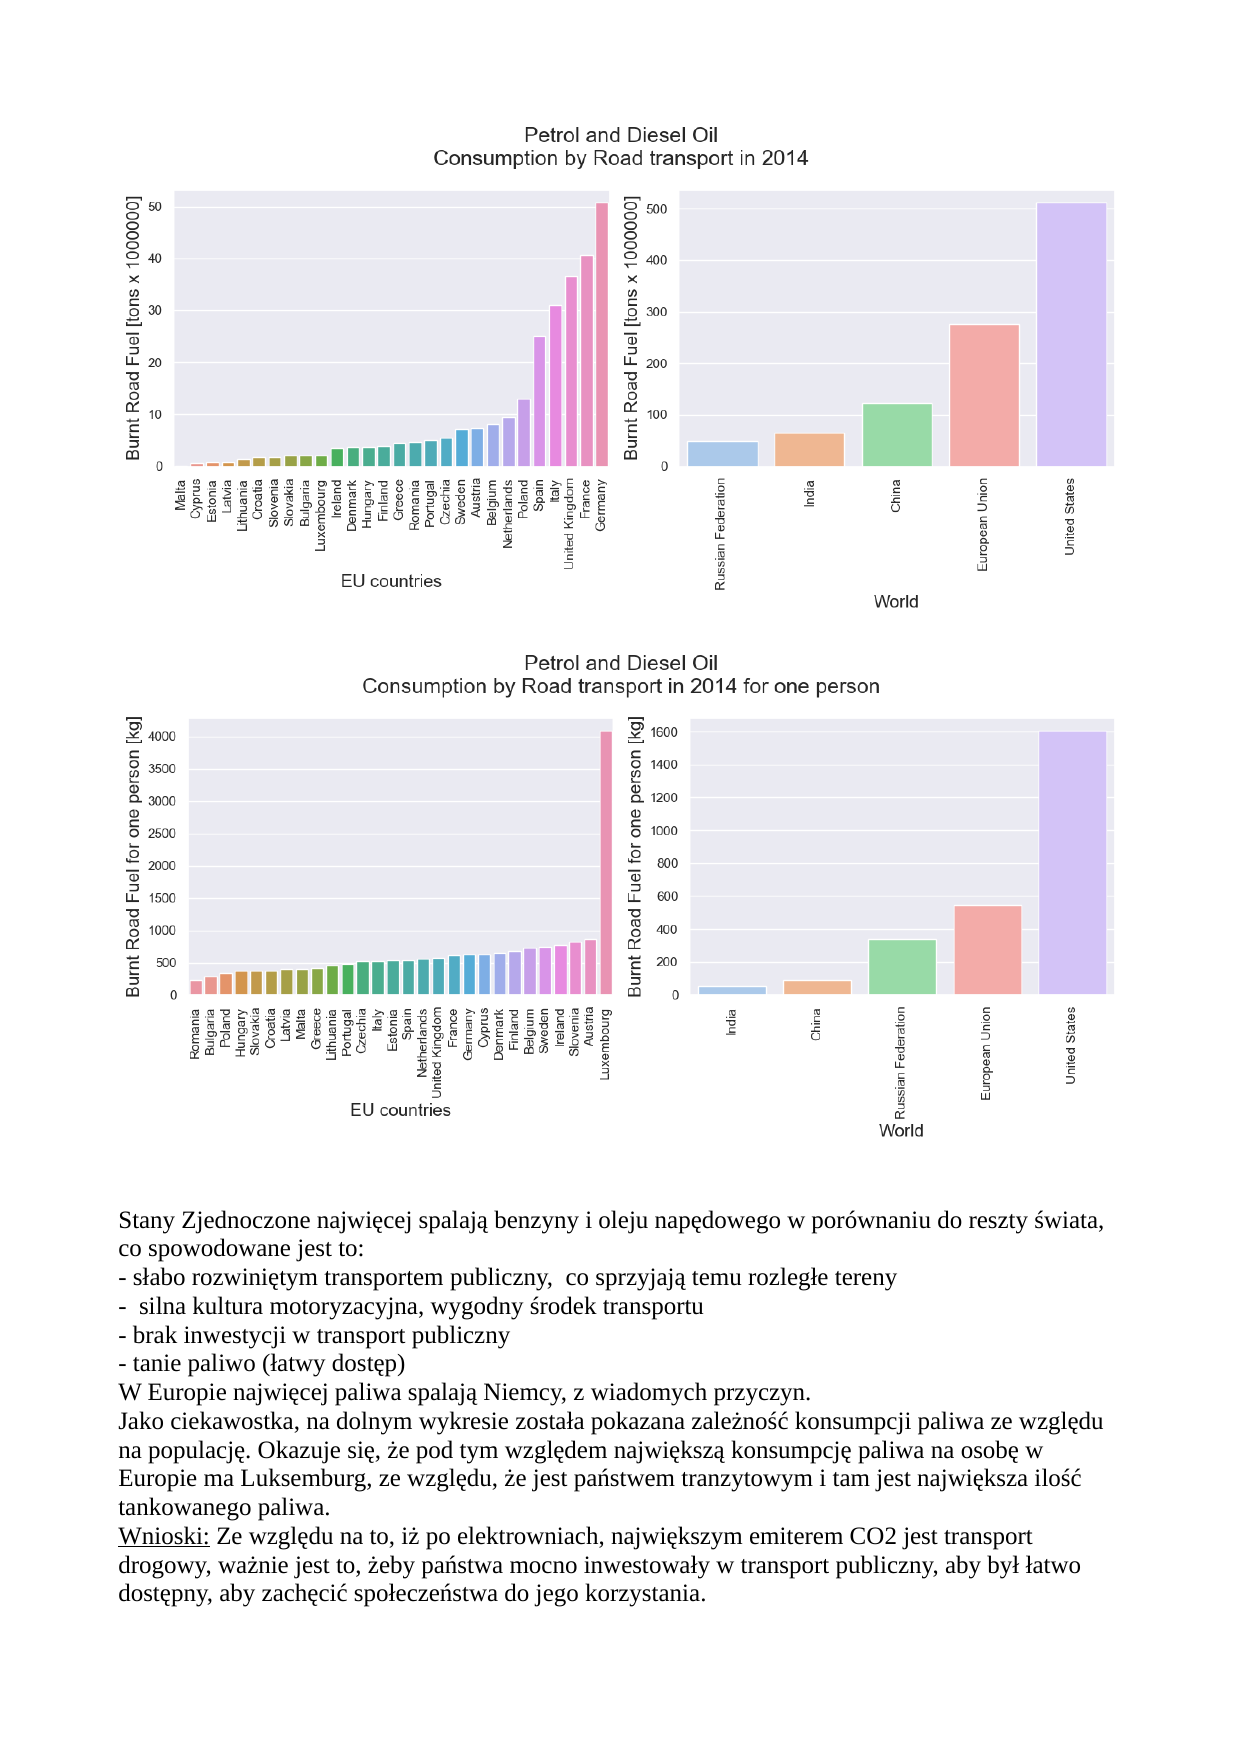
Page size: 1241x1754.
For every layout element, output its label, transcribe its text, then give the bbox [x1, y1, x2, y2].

picture [118, 647, 1123, 1148]
text Stany Zjednoczone najwięcej spalają benzyny i oleju napędowego w porównaniu do reszty świata, co spowodowane jest to: [118, 1205, 1122, 1262]
picture [118, 118, 1123, 619]
text W Europie najwięcej paliwa spalają Niemcy, z wiadomych przyczyn. [118, 1377, 1122, 1406]
text Wnioski: Ze względu na to, iż po elektrowniach, największym emiterem CO2 jest transport drogowy, ważnie jest to, żeby państwa mocno inwestowały w transport publiczny, aby był łatwo dostępny, aby zachęcić społeczeństwa do jego korzystania. [118, 1521, 1122, 1607]
text - brak inwestycji w transport publiczny [118, 1320, 1122, 1348]
text Jako ciekawostka, na dolnym wykresie została pokazana zależność konsumpcji paliwa ze względu na populację. Okazuje się, że pod tym względem największą konsumpcję paliwa na osobę w Europie ma Luksemburg, ze względu, że jest państwem tranzytowym i tam jest największa ilość tankowanego paliwa. [118, 1406, 1122, 1521]
text - słabo rozwiniętym transportem publiczny, co sprzyjają temu rozległe tereny [118, 1262, 1122, 1291]
text - tanie paliwo (łatwy dostęp) [118, 1348, 1122, 1377]
text - silna kultura motoryzacyjna, wygodny środek transportu [118, 1291, 1122, 1320]
